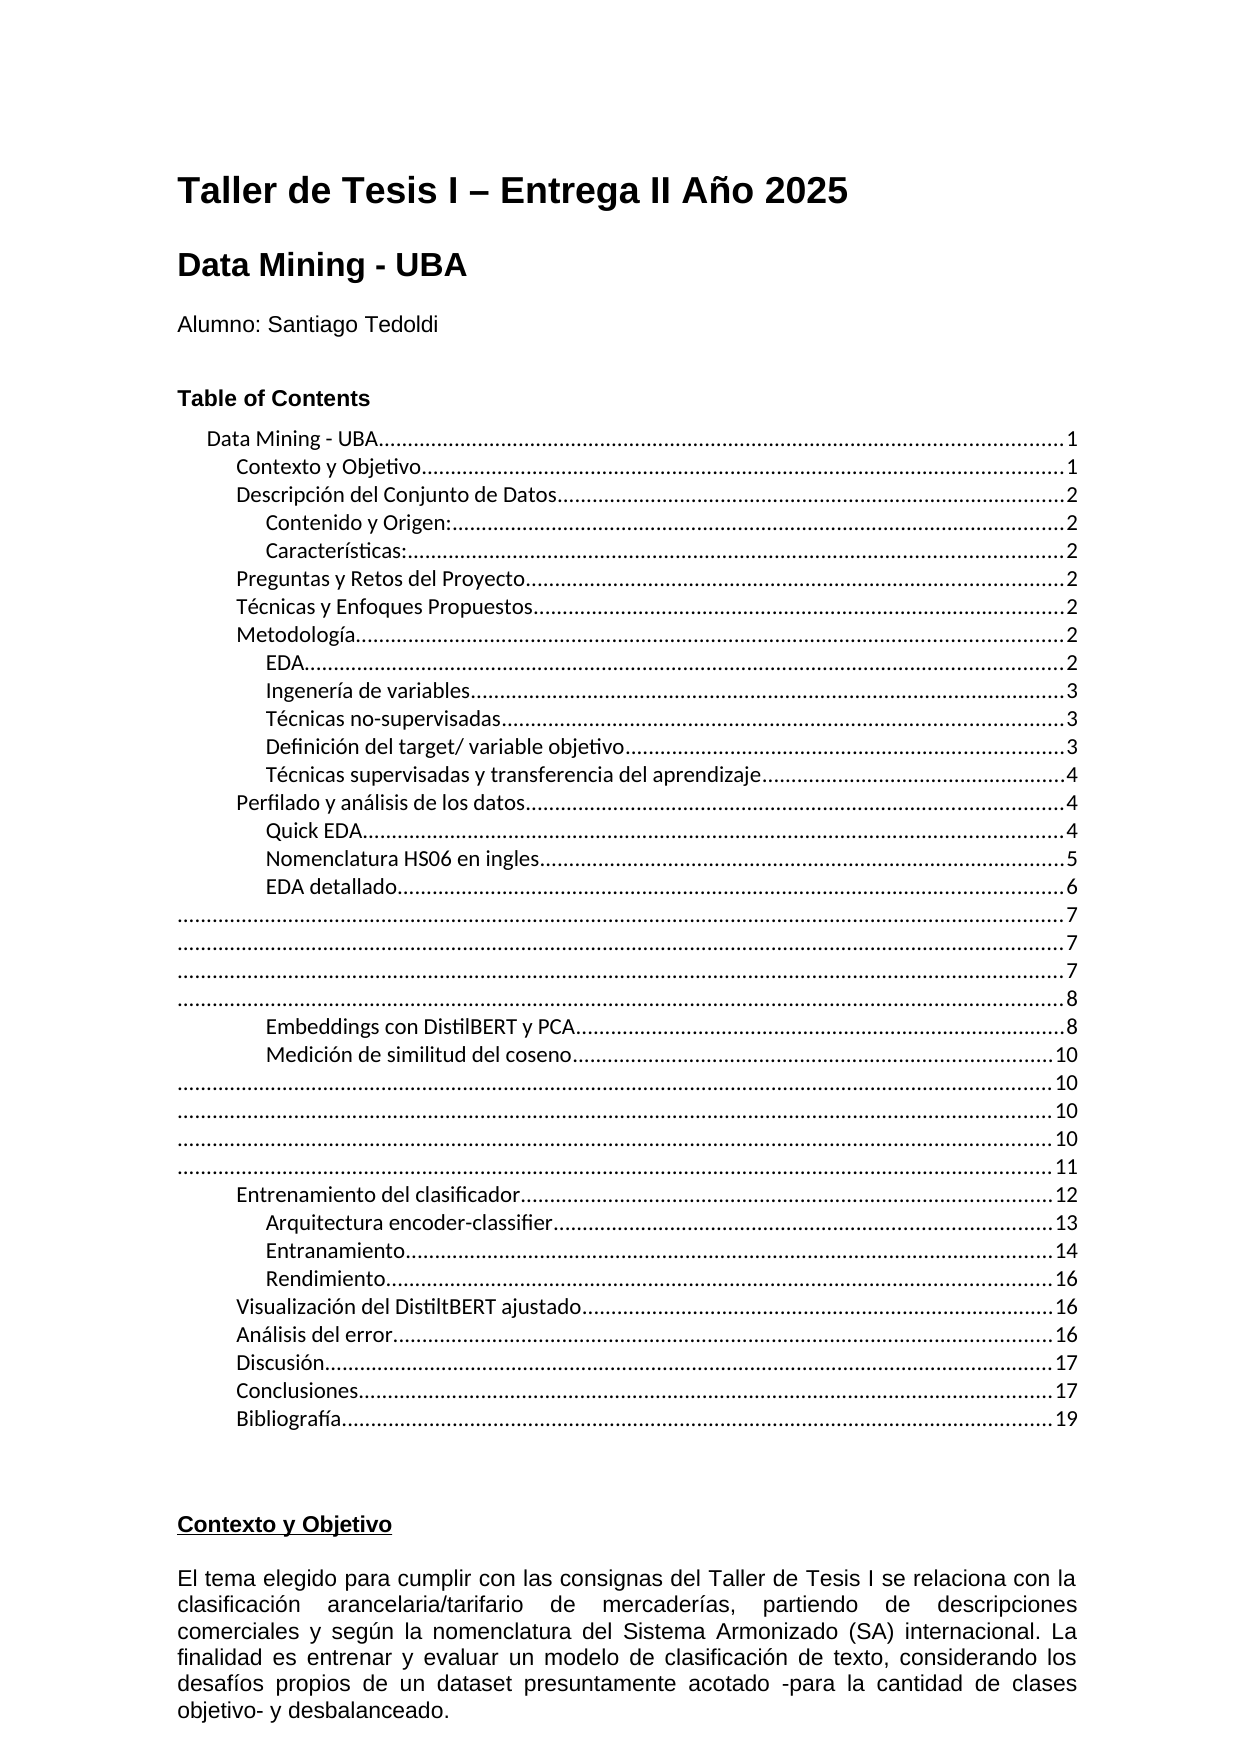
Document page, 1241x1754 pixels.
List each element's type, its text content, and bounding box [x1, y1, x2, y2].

text 7 [177, 956, 1078, 984]
text EDA detallado 6 [266, 872, 1078, 900]
text Medición de similitud del coseno 10 [266, 1040, 1078, 1068]
text Data Mining - UBA 1 [207, 424, 1078, 452]
text Visualización del DistiltBERT ajustado 16 [236, 1292, 1078, 1321]
text 8 [177, 984, 1078, 1012]
text Rendimiento 16 [266, 1264, 1078, 1292]
text Técnicas no-supervisadas 3 [266, 704, 1078, 732]
text 10 [177, 1068, 1078, 1096]
text Conclusiones 17 [236, 1377, 1078, 1404]
text Contexto y Objetivo 1 [236, 452, 1078, 480]
subtitle Data Mining - UBA [177, 245, 1078, 284]
text 11 [177, 1152, 1078, 1180]
text 7 [177, 900, 1078, 928]
text Descripción del Conjunto de Datos 2 [236, 480, 1078, 508]
text Nomenclatura HS06 en ingles 5 [266, 844, 1078, 872]
text 7 [177, 928, 1078, 956]
text Técnicas y Enfoques Propuestos 2 [236, 592, 1078, 620]
text Entranamiento 14 [266, 1236, 1078, 1264]
text Arquitectura encoder-classifier 13 [266, 1208, 1078, 1236]
text Preguntas y Retos del Proyecto 2 [236, 564, 1078, 592]
text 10 [177, 1124, 1078, 1152]
subtitle Contexto y Objetivo [177, 1511, 1078, 1537]
text 10 [177, 1096, 1078, 1124]
text Alumno: Santiago Tedoldi [177, 311, 1078, 337]
text Discusión 17 [236, 1348, 1078, 1377]
text El tema elegido para cumplir con las consignas del Taller de Tesis I se relaciona con la clasificación arancelaria/tarifario de mercaderías, partiendo de descripciones comerciales y según la nomenclatura del Sistema Armonizado (SA) internacional. La finalidad es entrenar y evaluar un modelo de clasificación de texto, considerando los desafíos propios de un dataset presuntamente acotado -para la cantidad de clases objetivo- y desbalanceado. [177, 1565, 1078, 1723]
text Embeddings con DistilBERT y PCA 8 [266, 1012, 1078, 1040]
subtitle Table of Contents [177, 385, 1078, 411]
text Características: 2 [266, 536, 1078, 564]
text Técnicas supervisadas y transferencia del aprendizaje 4 [266, 760, 1078, 788]
subtitle Taller de Tesis I – Entrega II Año 2025 [177, 169, 1078, 212]
text Metodología 2 [236, 620, 1078, 648]
text Análisis del error 16 [236, 1321, 1078, 1348]
text Perfilado y análisis de los datos 4 [236, 788, 1078, 816]
text Bibliografía 19 [236, 1404, 1078, 1433]
text Contenido y Origen: 2 [266, 508, 1078, 536]
text EDA 2 [266, 648, 1078, 676]
text Entrenamiento del clasificador 12 [236, 1180, 1078, 1208]
text Ingenería de variables 3 [266, 676, 1078, 704]
text Quick EDA 4 [266, 816, 1078, 844]
text Definición del target/ variable objetivo 3 [266, 732, 1078, 760]
